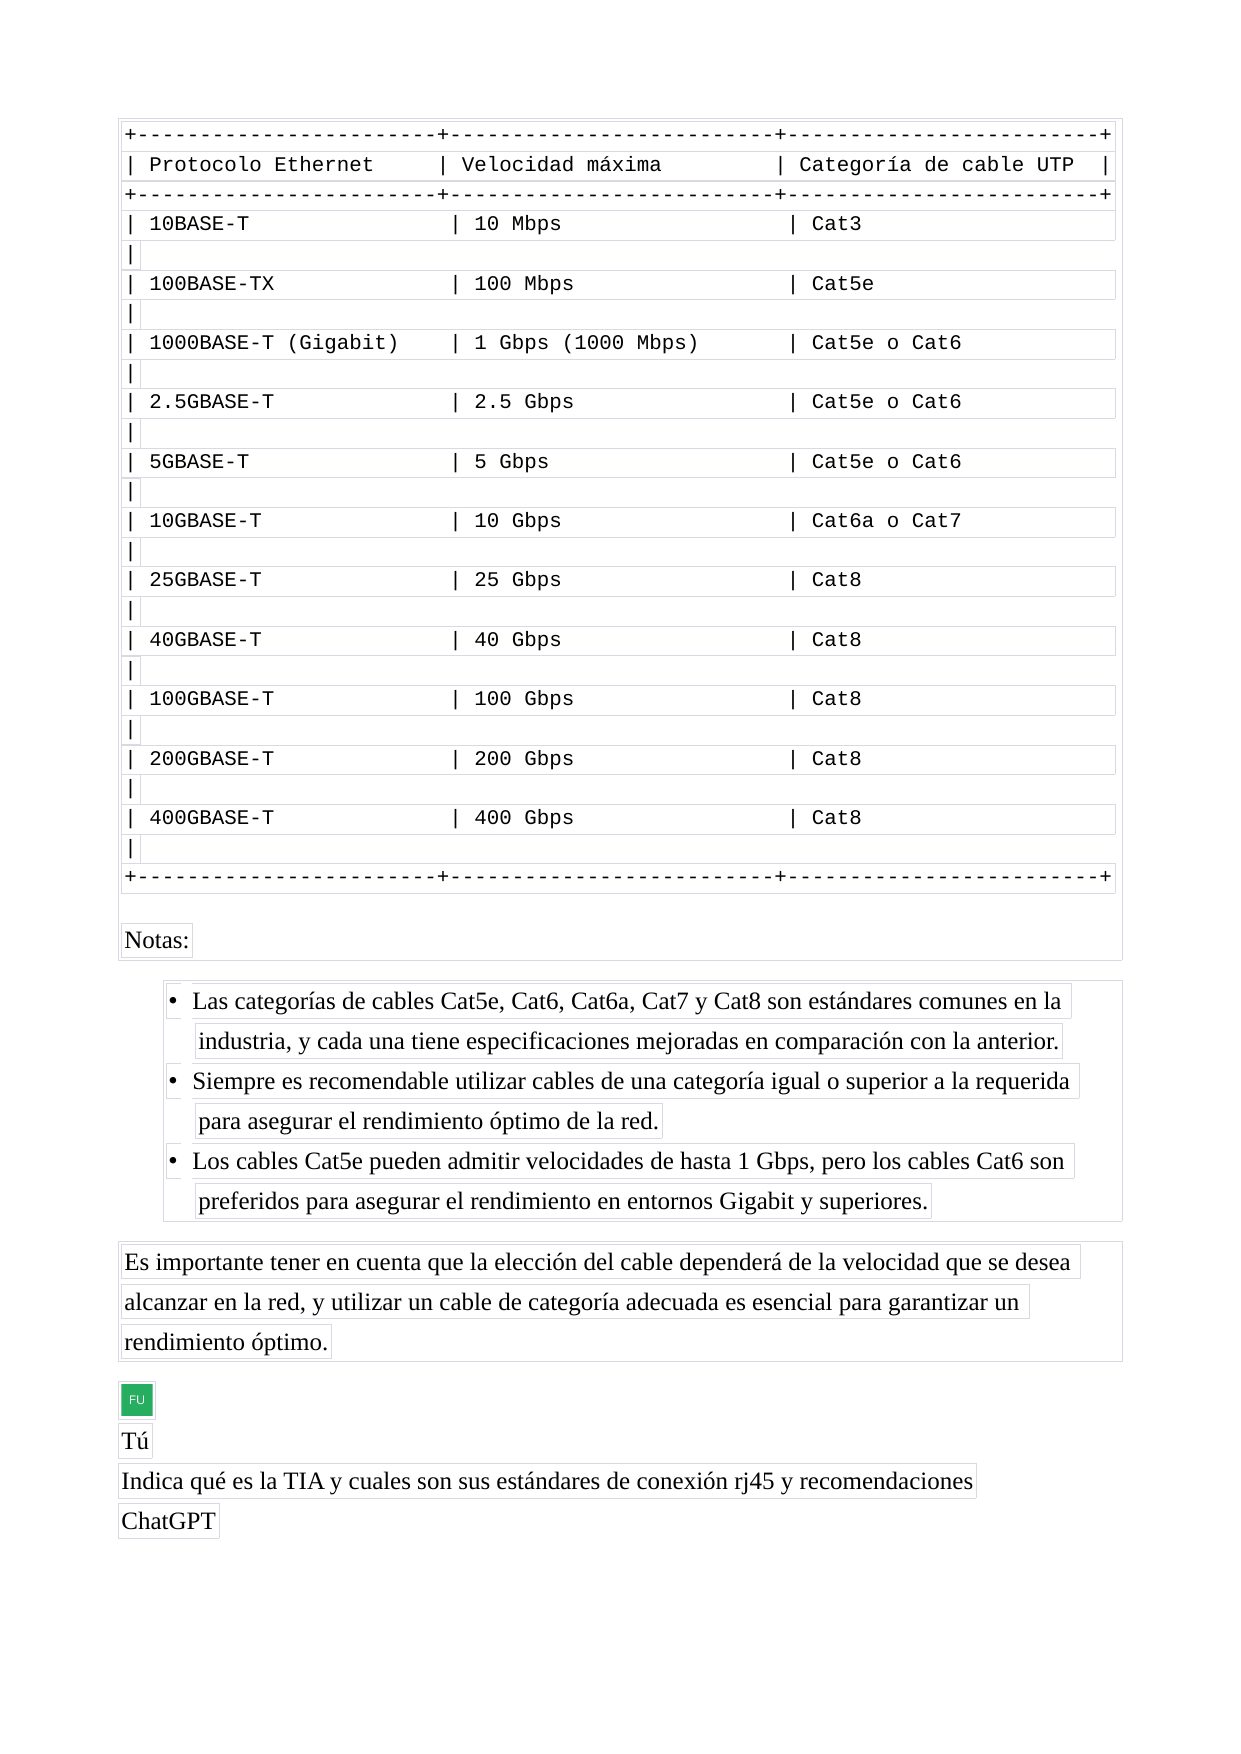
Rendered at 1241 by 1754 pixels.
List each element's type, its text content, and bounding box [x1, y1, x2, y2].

text | 5GBASE-T | 5 Gbps | Cat5e o Cat6 | [122, 449, 1115, 477]
text Indica qué es la TIA y cuales son sus estándares de conexión rj45 y recomendaciones [119, 1464, 976, 1498]
text Notas: [119, 919, 1122, 960]
text ChatGPT [119, 1504, 219, 1538]
text +------------------------+--------------------------+-------------------------+ [122, 182, 1115, 207]
text Es importante tener en cuenta que la elección del cable dependerá de la velocidad que se desea alcanzar en la red, y utilizar un cable de categoría adecuada es esencial para garantizar un rendimiento óptimo. [119, 1242, 1122, 1361]
picture [121, 1384, 153, 1416]
list Siempre es recomendable utilizar cables de una categoría igual o superior a la requerida para asegurar el rendimiento óptimo de la red. [164, 1060, 1122, 1138]
text Tú [119, 1424, 152, 1458]
text [220, 1503, 1122, 1538]
text | 1000BASE-T (Gigabit) | 1 Gbps (1000 Mbps) | Cat5e o Cat6 | [122, 326, 1122, 385]
text | 100BASE-TX | 100 Mbps | Cat5e | [122, 267, 1122, 326]
text [153, 1423, 1122, 1458]
text +------------------------+--------------------------+-------------------------+ [122, 864, 1115, 893]
text [977, 1463, 1122, 1498]
text | Protocolo Ethernet | Velocidad máxima | Categoría de cable UTP | [122, 152, 1115, 177]
list Las categorías de cables Cat5e, Cat6, Cat6a, Cat7 y Cat8 son estándares comunes en la industria, y cada una tiene especificaciones mejoradas en comparación con la anterior. [164, 981, 1122, 1058]
text | 400GBASE-T | 400 Gbps | Cat8 | [122, 801, 1122, 860]
text | 5GBASE-T | 5 Gbps | Cat5e o Cat6 | [141, 445, 1122, 504]
text | 25GBASE-T | 25 Gbps | Cat8 | [122, 563, 1122, 623]
text | 40GBASE-T | 40 Gbps | Cat8 | [141, 623, 1122, 682]
text | 100GBASE-T | 100 Gbps | Cat8 | [122, 682, 1122, 742]
list Los cables Cat5e pueden admitir velocidades de hasta 1 Gbps, pero los cables Cat6 son preferidos para asegurar el rendimiento en entornos Gigabit y superiores. [164, 1140, 1122, 1221]
text +------------------------+--------------------------+-------------------------+ [119, 119, 1122, 148]
text | 200GBASE-T | 200 Gbps | Cat8 | [122, 742, 1122, 801]
text | 40GBASE-T | 40 Gbps | Cat8 | [122, 627, 1115, 655]
text | 2.5GBASE-T | 2.5 Gbps | Cat5e o Cat6 | [122, 385, 1122, 445]
text +------------------------+--------------------------+-------------------------+ [141, 860, 1122, 893]
text | 10GBASE-T | 10 Gbps | Cat6a o Cat7 | [122, 504, 1122, 563]
text | 10BASE-T | 10 Mbps | Cat3 | [122, 207, 1122, 267]
